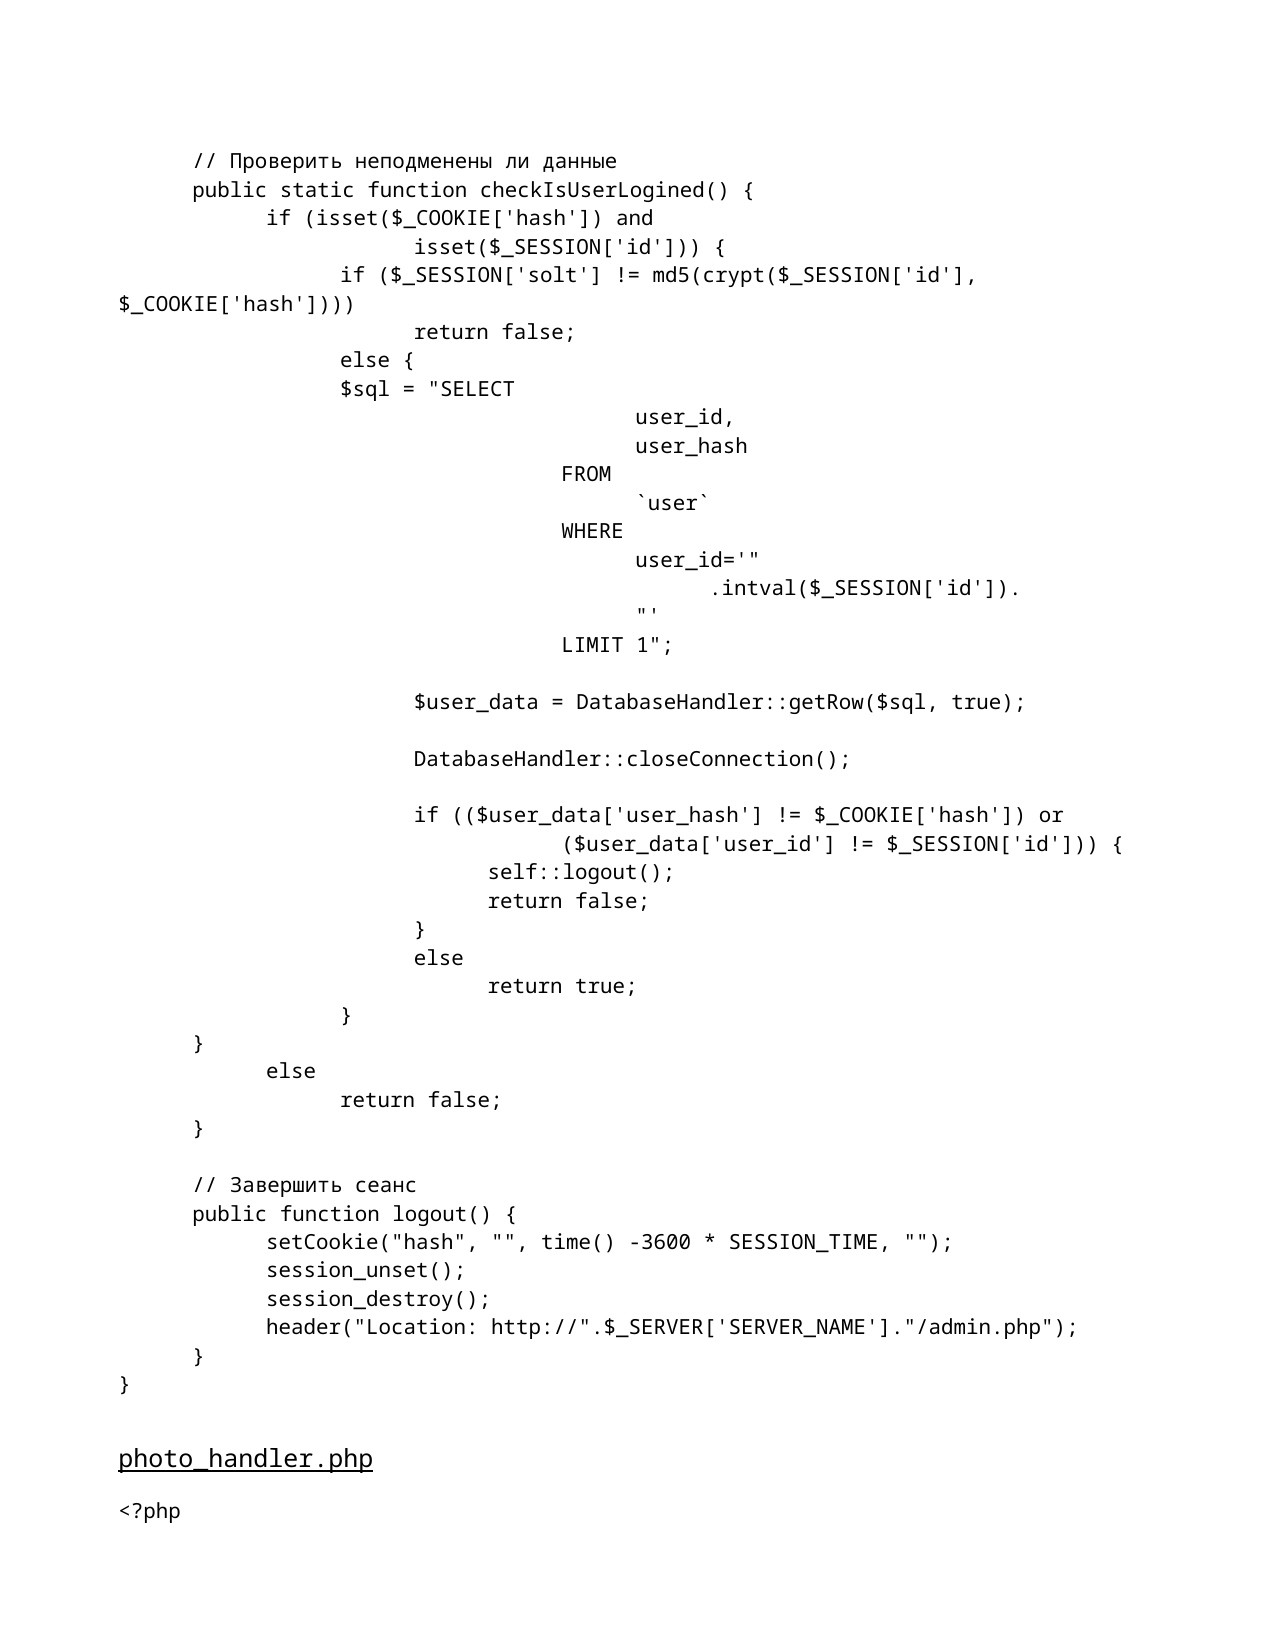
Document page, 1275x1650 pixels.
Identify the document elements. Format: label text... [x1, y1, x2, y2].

text <?php [118, 1496, 1157, 1525]
text header("Location: http://".$_SERVER['SERVER_NAME']."/admin.php"); [118, 1312, 1157, 1341]
text } [118, 1341, 1157, 1369]
text FROM [118, 459, 1157, 488]
text else { [118, 346, 1157, 374]
text if ($_SESSION['solt'] != md5(crypt($_SESSION['id'], $_COOKIE['hash']))) [118, 260, 1157, 317]
text DatabaseHandler::closeConnection(); [118, 744, 1157, 772]
text session_destroy(); [118, 1284, 1157, 1312]
text `user` [118, 488, 1157, 516]
text LIMIT 1"; [118, 630, 1157, 658]
text } [118, 1000, 1157, 1028]
text if (($user_data['user_hash'] != $_COOKIE['hash']) or [118, 801, 1157, 829]
text $user_data = DatabaseHandler::getRow($sql, true); [118, 687, 1157, 715]
text else [118, 943, 1157, 971]
text ($user_data['user_id'] != $_SESSION['id'])) { [118, 829, 1157, 857]
text WHERE [118, 516, 1157, 545]
text user_id='" [118, 545, 1157, 573]
text return true; [118, 971, 1157, 1000]
text } [118, 1028, 1157, 1057]
text isset($_SESSION['id'])) { [118, 232, 1157, 260]
text session_unset(); [118, 1256, 1157, 1284]
text return false; [118, 1085, 1157, 1113]
text if (isset($_COOKIE['hash']) and [118, 203, 1157, 232]
text return false; [118, 886, 1157, 914]
text .intval($_SESSION['id']). [118, 573, 1157, 602]
text photo_handler.php [118, 1441, 1157, 1475]
text } [118, 1113, 1157, 1142]
text setCookie("hash", "", time() -3600 * SESSION_TIME, ""); [118, 1227, 1157, 1256]
text "' [118, 602, 1157, 630]
text } [118, 1369, 1157, 1398]
text self::logout(); [118, 857, 1157, 886]
text } [118, 914, 1157, 943]
text user_hash [118, 431, 1157, 459]
text else [118, 1057, 1157, 1085]
text // Завершить сеанс [118, 1170, 1157, 1199]
text public function logout() { [118, 1199, 1157, 1227]
text user_id, [118, 402, 1157, 431]
text // Проверить неподменены ли данные [118, 147, 1157, 175]
text public static function checkIsUserLogined() { [118, 175, 1157, 203]
text return false; [118, 317, 1157, 346]
text $sql = "SELECT [118, 374, 1157, 402]
